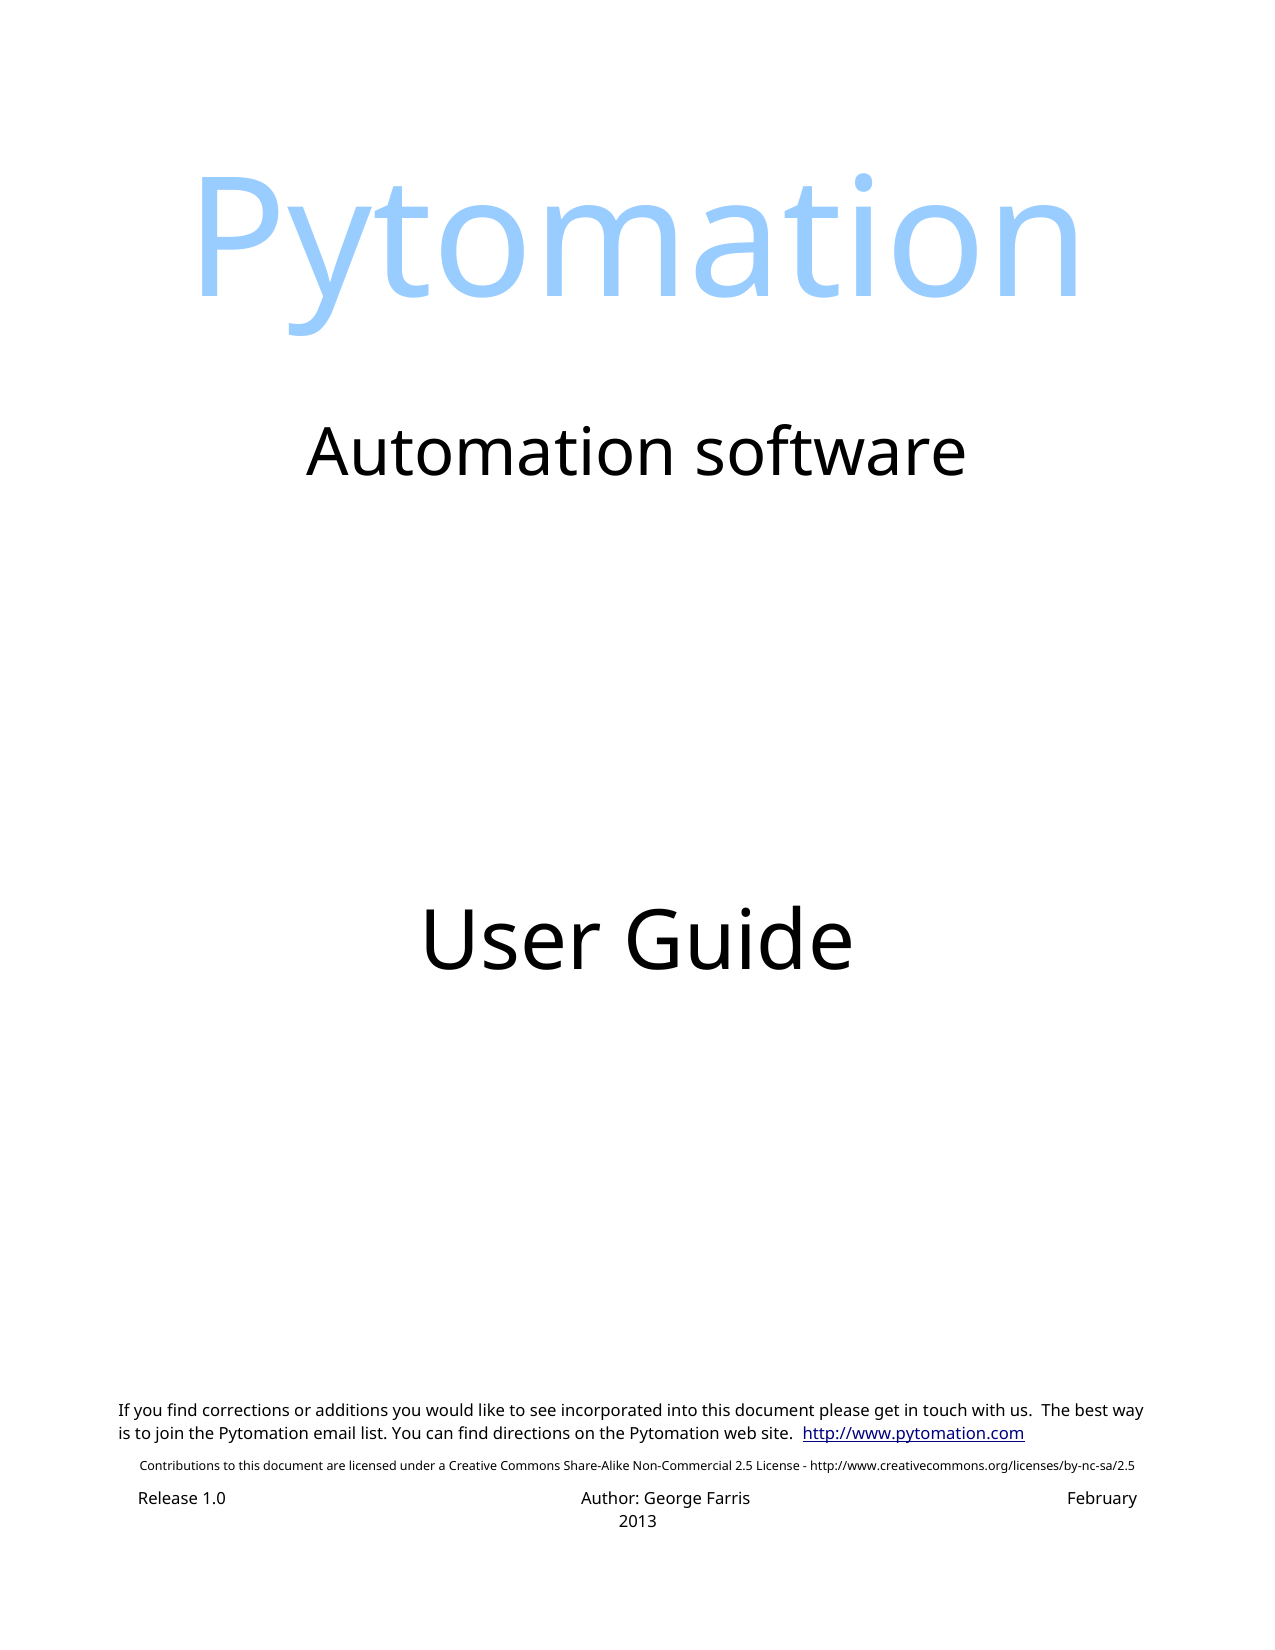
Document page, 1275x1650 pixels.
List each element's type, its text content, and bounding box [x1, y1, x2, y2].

text Automation software [118, 404, 1157, 495]
text User Guide [118, 880, 1157, 993]
text Pytomation [118, 118, 1157, 345]
